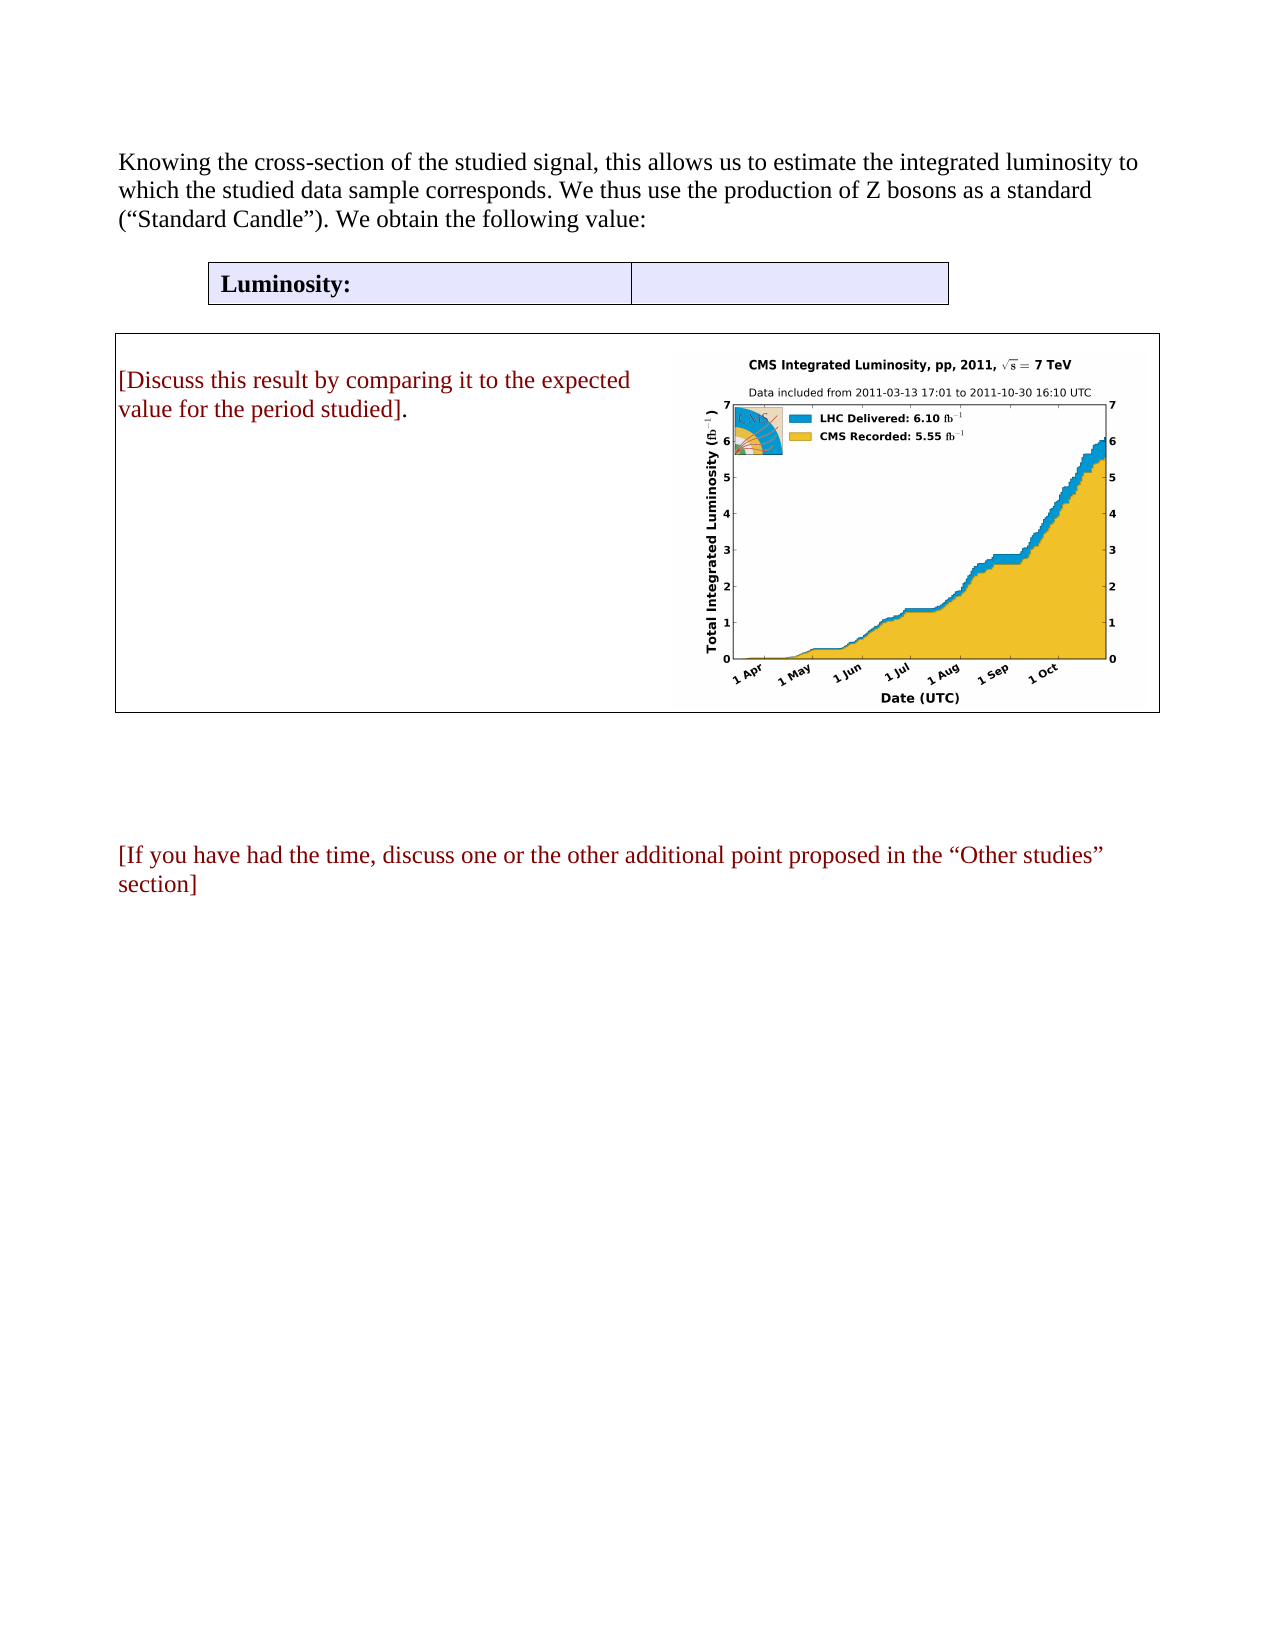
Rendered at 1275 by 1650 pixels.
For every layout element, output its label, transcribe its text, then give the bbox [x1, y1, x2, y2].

table_header Luminosity: [209, 263, 631, 303]
table_header [632, 263, 948, 303]
text [If you have had the time, discuss one or the other additional point proposed in the “Other studies” section] [118, 840, 1157, 898]
picture [671, 351, 1149, 709]
text Knowing the cross-section of the studied signal, this allows us to estimate the integrated luminosity to which the studied data sample corresponds. We thus use the production of Z bosons as a standard (“Standard Candle”). We obtain the following value: [118, 147, 1157, 233]
text [Discuss this result by comparing it to the expected value for the period studied]. [118, 365, 671, 423]
